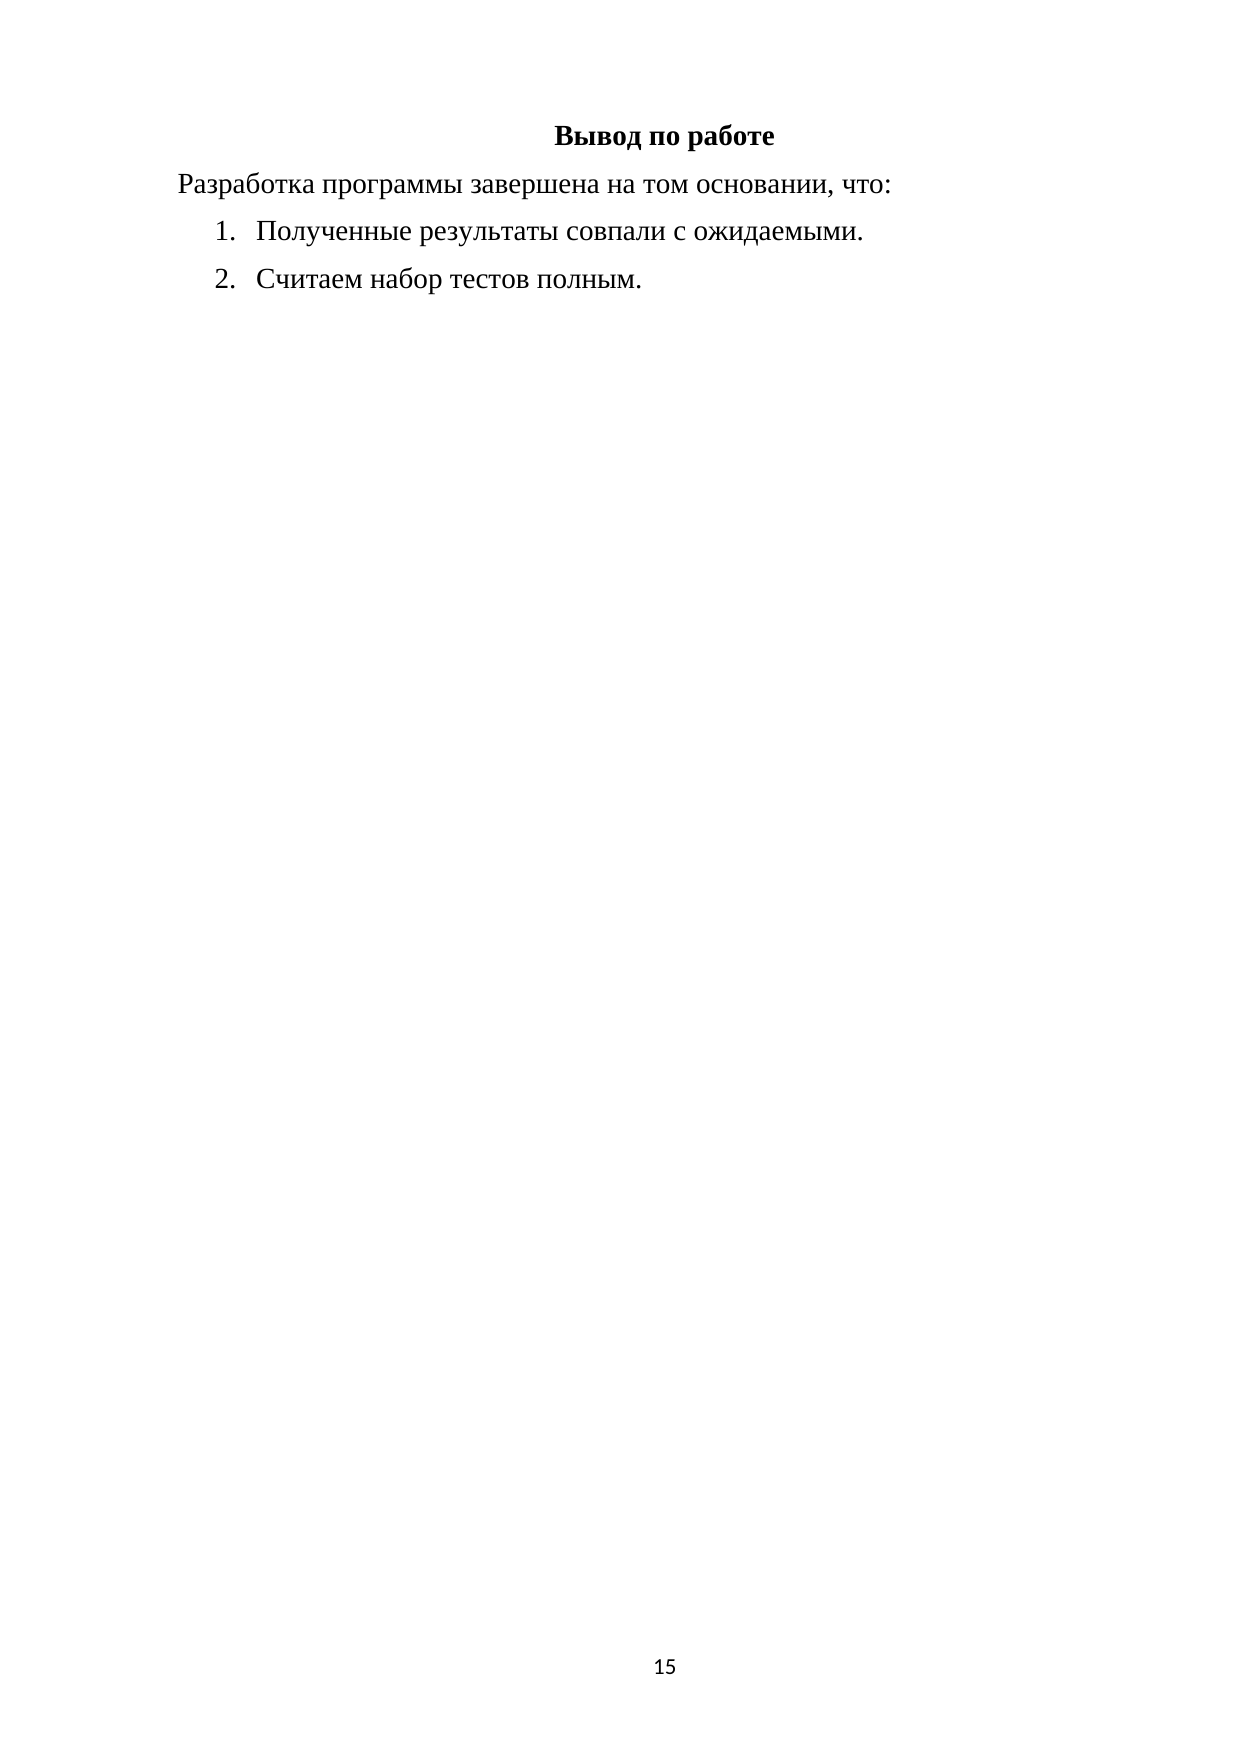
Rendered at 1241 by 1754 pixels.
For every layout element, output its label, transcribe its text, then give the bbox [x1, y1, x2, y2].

list Полученные результаты совпали с ожидаемыми. [214, 213, 1152, 247]
text Разработка программы завершена на том основании, что: [177, 166, 1152, 199]
list Считаем набор тестов полным. [214, 261, 1152, 295]
text Вывод по работе [177, 118, 1152, 152]
